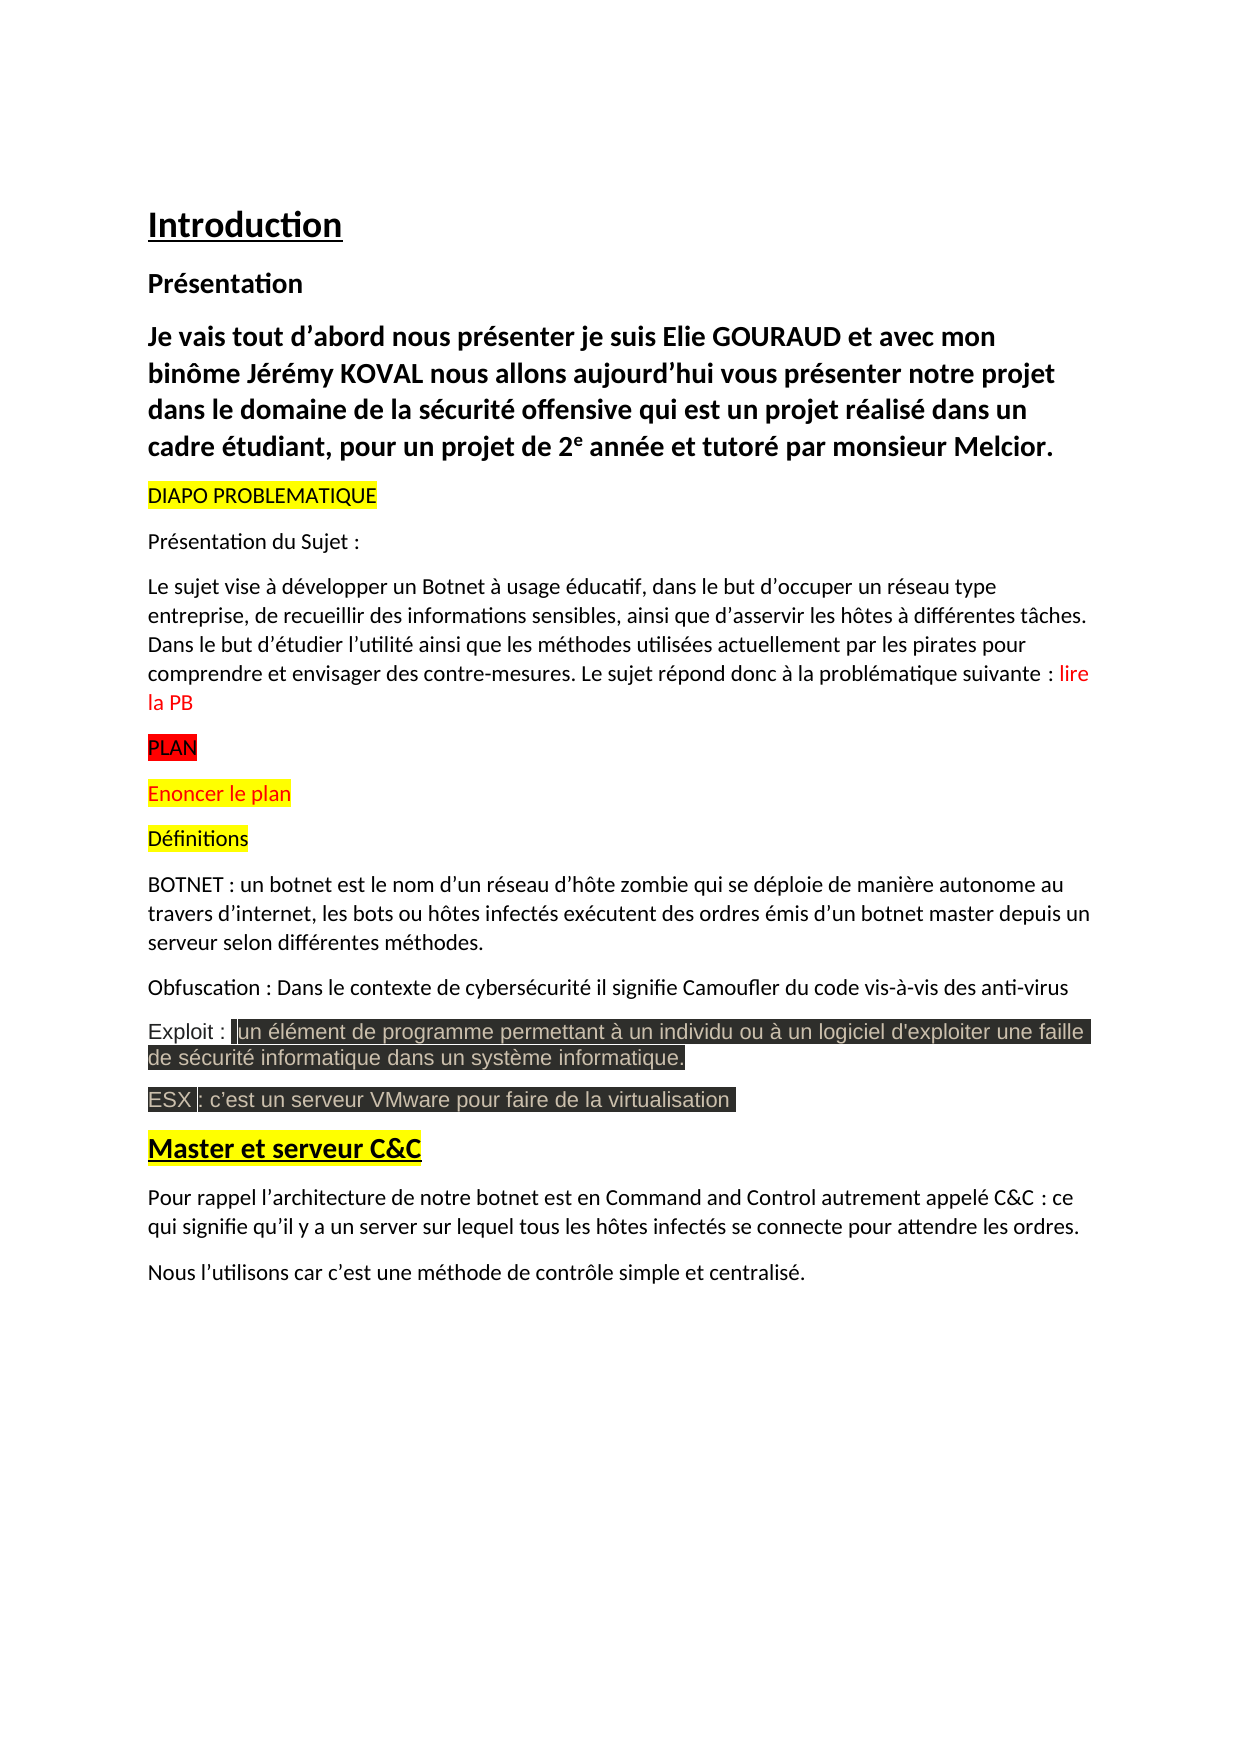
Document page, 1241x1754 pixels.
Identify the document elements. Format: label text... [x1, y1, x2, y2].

text Exploit : un élément de programme permettant à un individu ou à un logiciel d'exploiter une faille de sécurité informatique dans un système informatique. [148, 1019, 1093, 1070]
text ESX : c’est un serveur VMware pour faire de la virtualisation [148, 1087, 1093, 1112]
text Nous l’utilisons car c’est une méthode de contrôle simple et centralisé. [148, 1258, 1093, 1286]
text PLAN [148, 733, 1093, 761]
text Master et serveur C&C [148, 1130, 1093, 1166]
text Introduction [148, 201, 1093, 247]
text BOTNET : un botnet est le nom d’un réseau d’hôte zombie qui se déploie de manière autonome au travers d’internet, les bots ou hôtes infectés exécutent des ordres émis d’un botnet master depuis un serveur selon différentes méthodes. [148, 870, 1093, 956]
text Présentation du Sujet : [148, 527, 1093, 555]
text Pour rappel l’architecture de notre botnet est en Command and Control autrement appelé C&C : ce qui signifie qu’il y a un server sur lequel tous les hôtes infectés se connecte pour attendre les ordres. [148, 1183, 1093, 1240]
text Enoncer le plan [148, 779, 1093, 807]
text Présentation [148, 265, 1093, 300]
text Définitions [148, 824, 1093, 852]
text Je vais tout d’abord nous présenter je suis Elie GOURAUD et avec mon binôme Jérémy KOVAL nous allons aujourd’hui vous présenter notre projet dans le domaine de la sécurité offensive qui est un projet réalisé dans un cadre étudiant, pour un projet de 2e année et tutoré par monsieur Melcior. [148, 318, 1093, 464]
text Obfuscation : Dans le contexte de cybersécurité il signifie Camoufler du code vis-à-vis des anti-virus [148, 973, 1093, 1001]
text Le sujet vise à développer un Botnet à usage éducatif, dans le but d’occuper un réseau type entreprise, de recueillir des informations sensibles, ainsi que d’asservir les hôtes à différentes tâches. Dans le but d’étudier l’utilité ainsi que les méthodes utilisées actuellement par les pirates pour comprendre et envisager des contre-mesures. Le sujet répond donc à la problématique suivante : lire la PB [148, 572, 1093, 716]
text DIAPO PROBLEMATIQUE [148, 481, 1093, 509]
